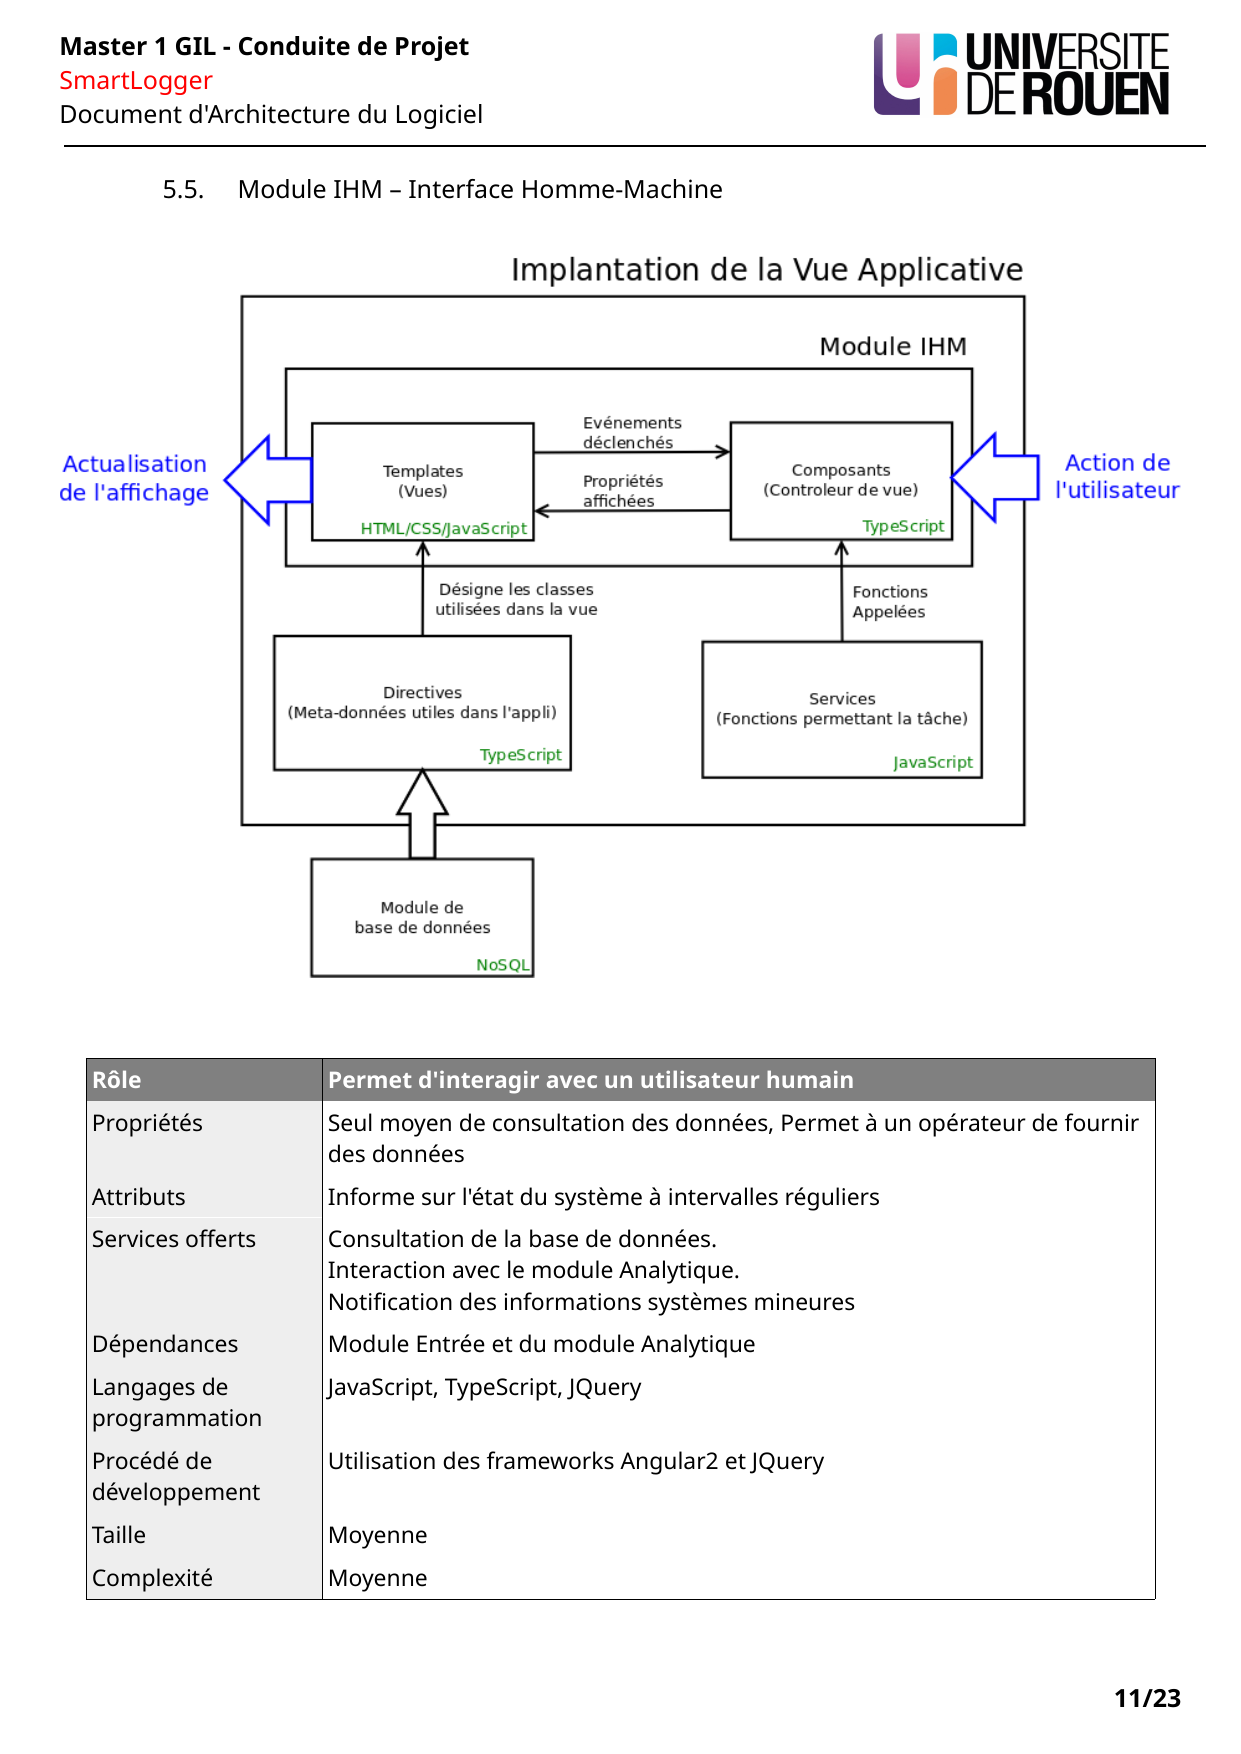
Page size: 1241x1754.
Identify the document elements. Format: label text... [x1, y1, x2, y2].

table_cell Dépendances [87, 1323, 322, 1365]
table_cell Langages de programmation [87, 1365, 322, 1439]
table_cell Attributs [87, 1175, 322, 1217]
table_cell Consultation de la base de données. Interaction avec le module Analytique. Notification des informations systèmes mineures [323, 1218, 1155, 1323]
picture [59, 252, 1182, 978]
table_cell Services offerts [87, 1218, 322, 1323]
table_cell Informe sur l'état du système à intervalles réguliers [323, 1175, 1155, 1217]
subtitle Module IHM – Interface Homme-Machine [162, 172, 1181, 206]
table_cell Seul moyen de consultation des données, Permet à un opérateur de fournir des données [323, 1101, 1155, 1175]
table_header Rôle [87, 1059, 322, 1101]
table_cell Taille [87, 1513, 322, 1556]
table_cell Complexité [87, 1556, 322, 1599]
table_cell Moyenne [323, 1556, 1155, 1599]
table_cell Propriétés [87, 1101, 322, 1175]
table_cell Utilisation des frameworks Angular2 et JQuery [323, 1439, 1155, 1513]
table_cell Module Entrée et du module Analytique [323, 1323, 1155, 1365]
picture [872, 32, 1170, 118]
table_header Permet d'interagir avec un utilisateur humain [323, 1059, 1155, 1101]
table_cell Procédé de développement [87, 1439, 322, 1513]
table_cell Moyenne [323, 1513, 1155, 1556]
table_cell JavaScript, TypeScript, JQuery [323, 1365, 1155, 1439]
